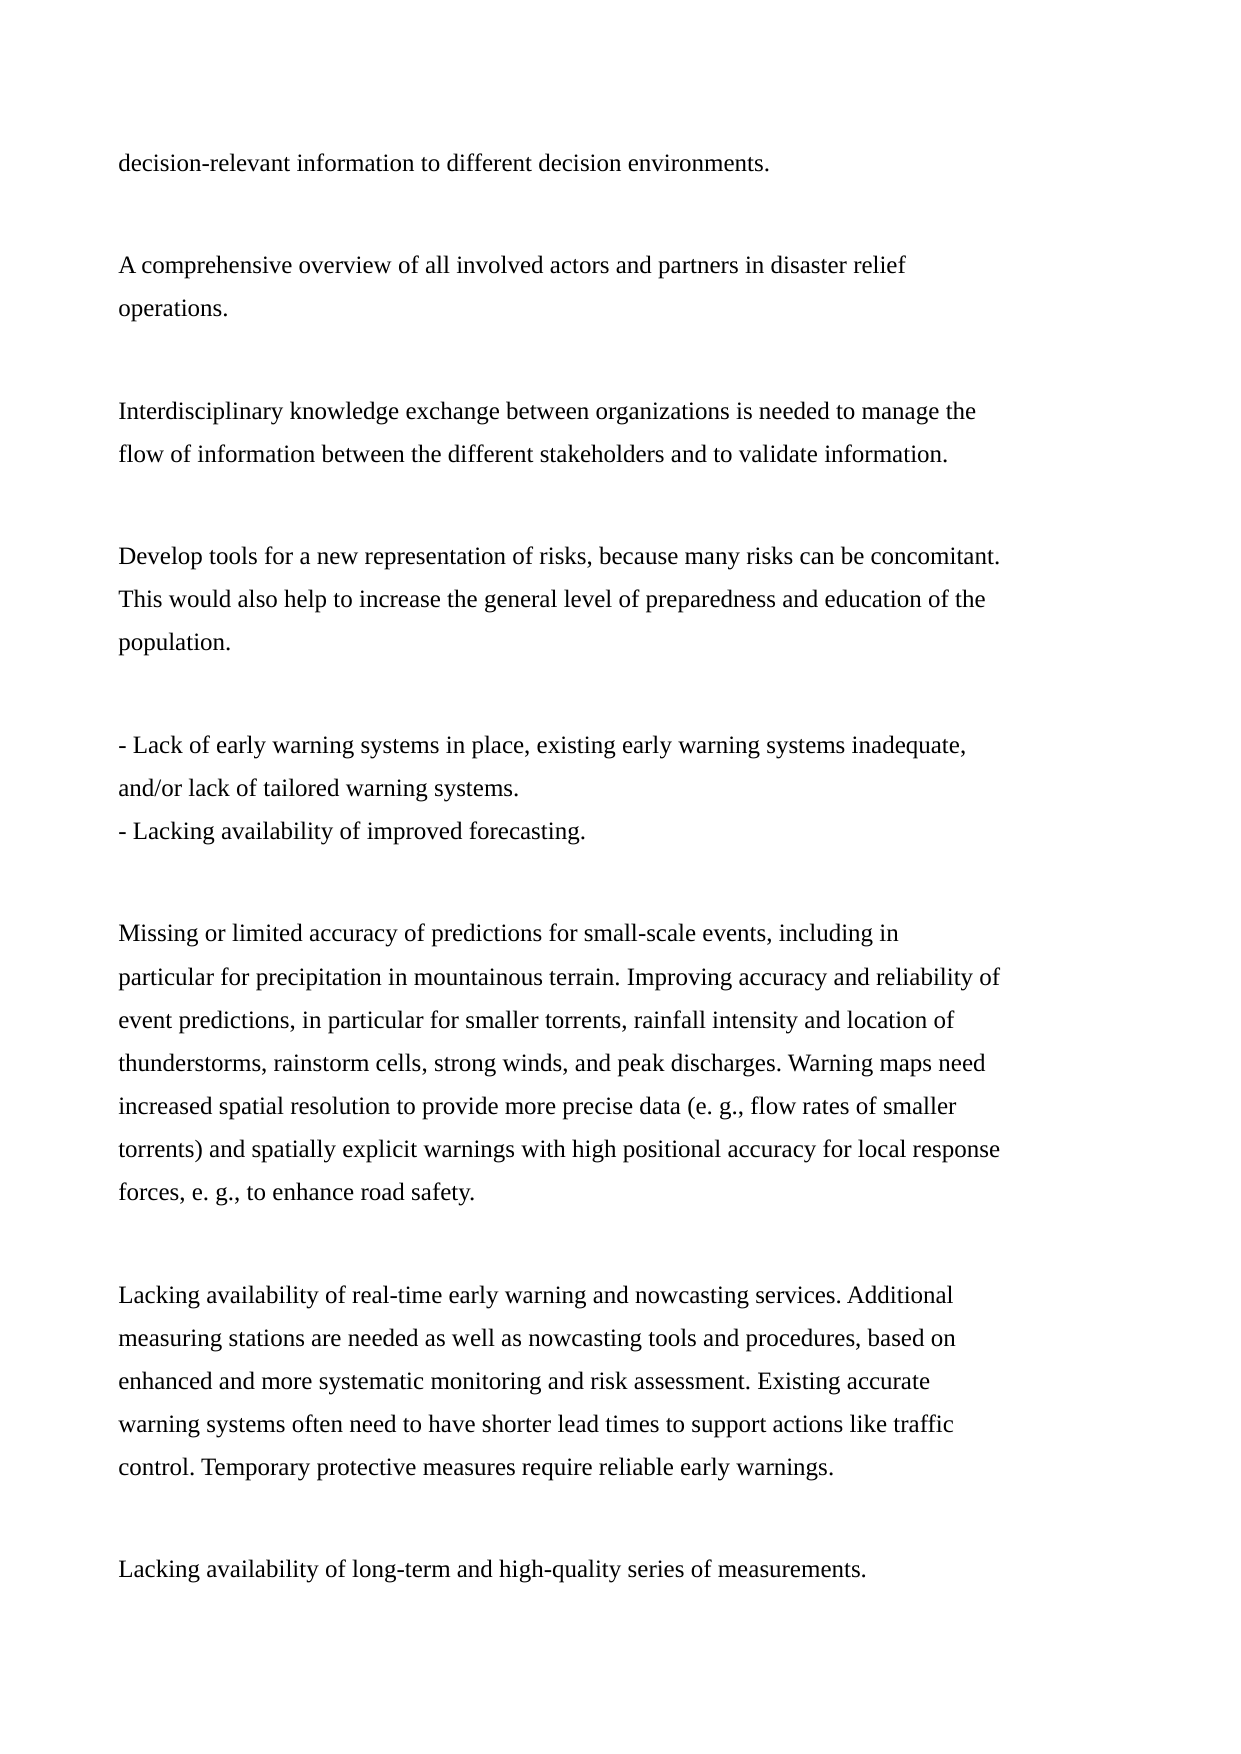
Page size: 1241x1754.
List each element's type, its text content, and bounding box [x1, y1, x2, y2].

table_cell Lacking availability of long-term and high-quality series of measurements. [115, 1525, 1004, 1627]
table_cell Develop tools for a new representation of risks, because many risks can be concomitant. This would also help to increase the general level of preparedness and education of the population. [115, 512, 1004, 700]
table_cell Lacking availability of real-time early warning and nowcasting services. Additional measuring stations are needed as well as nowcasting tools and procedures, based on enhanced and more systematic monitoring and risk assessment. Existing accurate warning systems often need to have shorter lead times to support actions like traffic control. Temporary protective measures require reliable early warnings. [115, 1250, 1004, 1525]
table_cell - Lack of early warning systems in place, existing early warning systems inadequate, and/or lack of tailored warning systems. - Lacking availability of improved forecasting. [115, 700, 1004, 889]
table_cell Interdisciplinary knowledge exchange between organizations is needed to manage the flow of information between the different stakeholders and to validate information. [115, 366, 1004, 512]
table_cell Missing or limited accuracy of predictions for small-scale events, including in particular for precipitation in mountainous terrain. Improving accuracy and reliability of event predictions, in particular for smaller torrents, rainfall intensity and location of thunderstorms, rainstorm cells, strong winds, and peak discharges. Warning maps need increased spatial resolution to provide more precise data (e. g., flow rates of smaller torrents) and spatially explicit warnings with high positional accuracy for local response forces, e. g., to enhance road safety. [115, 889, 1004, 1250]
table_cell decision-relevant information to different decision environments. [115, 118, 1004, 221]
table_cell A comprehensive overview of all involved actors and partners in disaster relief operations. [115, 221, 1004, 366]
